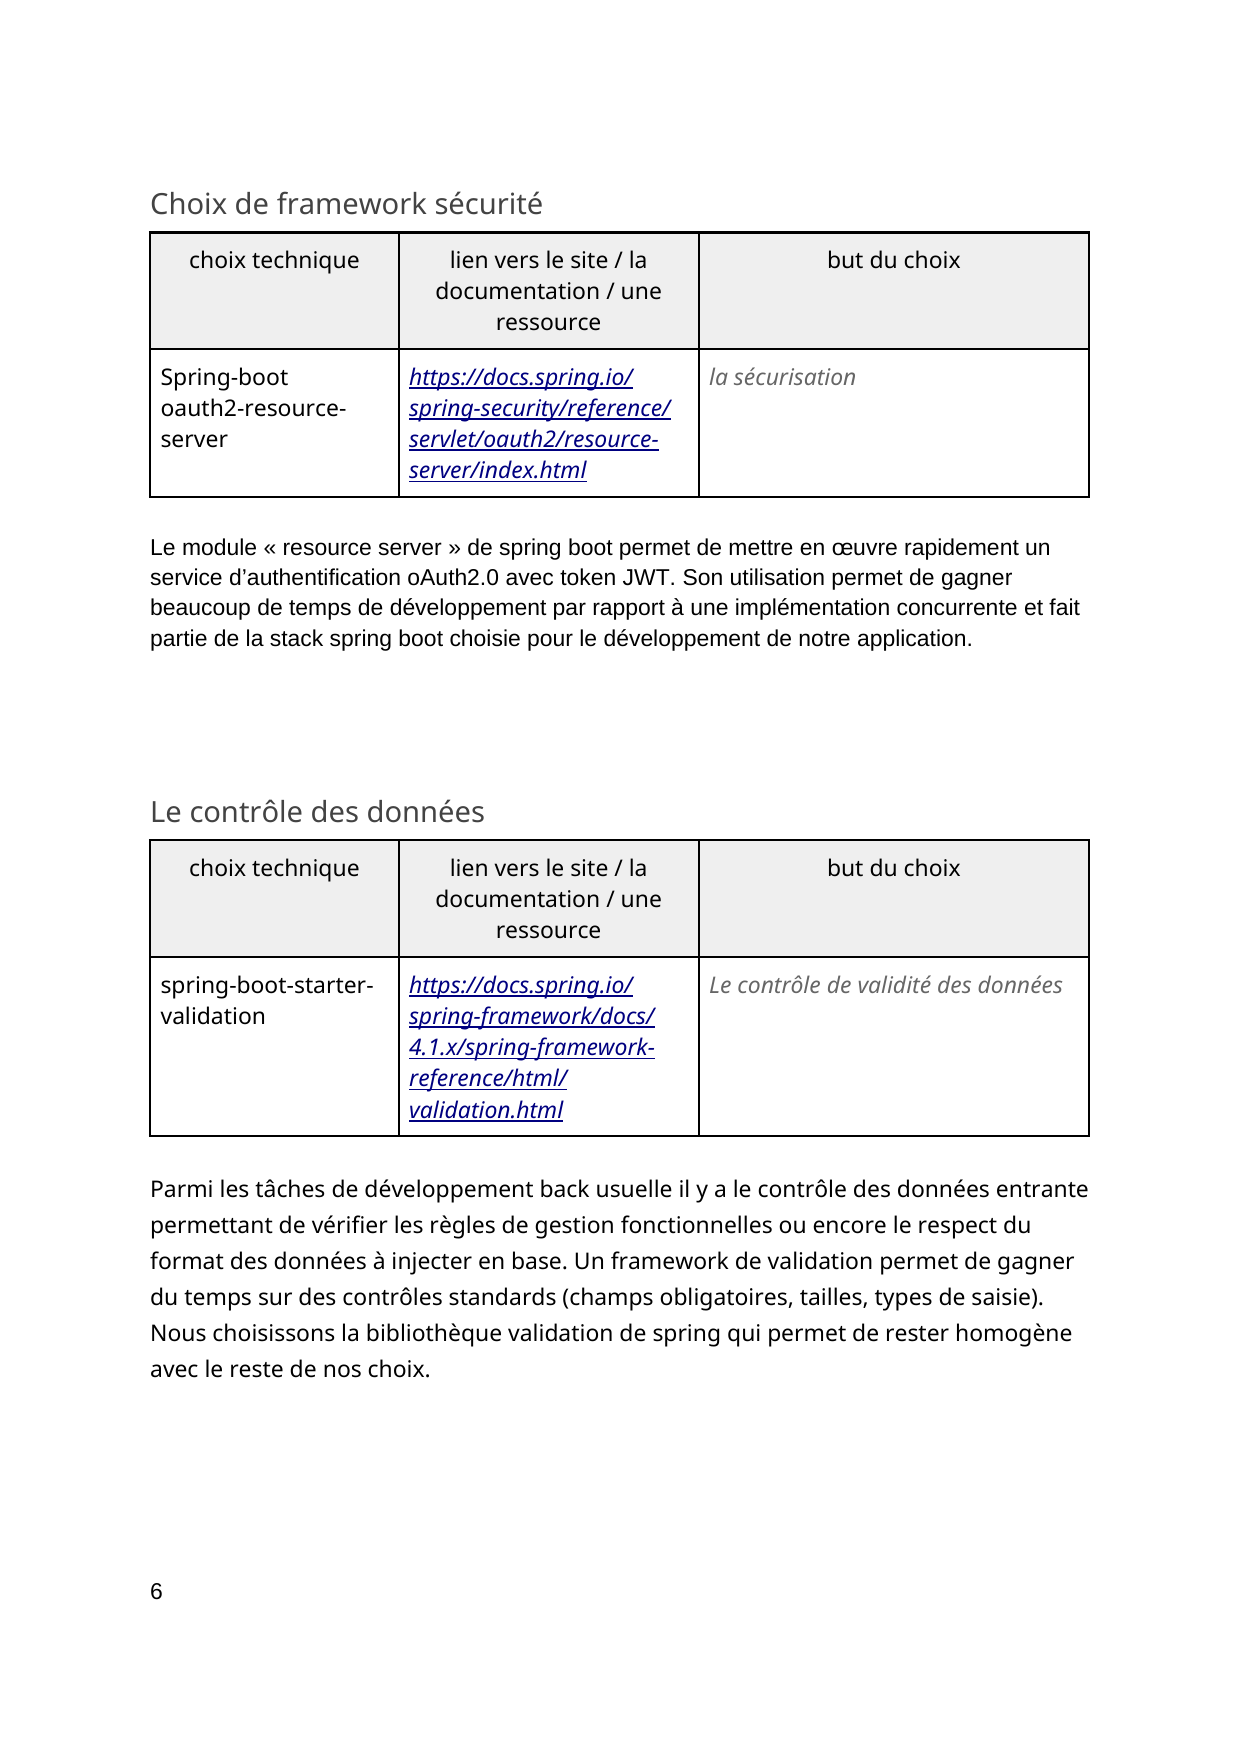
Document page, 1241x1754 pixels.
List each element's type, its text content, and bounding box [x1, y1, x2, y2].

table_cell https://docs.spring.io/spring-framework/docs/4.1.x/spring-framework-reference/html/validation.html [400, 958, 698, 1135]
table_header lien vers le site / la documentation / une ressource [400, 234, 698, 348]
table_header lien vers le site / la documentation / une ressource [400, 841, 698, 956]
table_cell spring-boot-starter-validation [151, 958, 398, 1135]
text Parmi les tâches de développement back usuelle il y a le contrôle des données entrante permettant de vérifier les règles de gestion fonctionnelles ou encore le respect du format des données à injecter en base. Un framework de validation permet de gagner du temps sur des contrôles standards (champs obligatoires, tailles, types de saisie). [150, 1173, 1090, 1312]
table_header but du choix [700, 234, 1088, 348]
subtitle Le contrôle des données [150, 791, 1090, 831]
table_cell la sécurisation [700, 350, 1088, 496]
subtitle Choix de framework sécurité [150, 183, 1090, 223]
table_header choix technique [151, 841, 398, 956]
table_cell https://docs.spring.io/spring-security/reference/servlet/oauth2/resource-server/index.html [400, 350, 698, 496]
table_cell Spring-boot oauth2-resource-server [151, 350, 398, 496]
text Le module « resource server » de spring boot permet de mettre en œuvre rapidement un service d’authentification oAuth2.0 avec token JWT. Son utilisation permet de gagner beaucoup de temps de développement par rapport à une implémentation concurrente et fait partie de la stack spring boot choisie pour le développement de notre application. [150, 534, 1090, 651]
table_header choix technique [151, 234, 398, 348]
table_cell Le contrôle de validité des données [700, 958, 1088, 1135]
table_header but du choix [700, 841, 1088, 956]
text Nous choisissons la bibliothèque validation de spring qui permet de rester homogène avec le reste de nos choix. [150, 1317, 1090, 1384]
